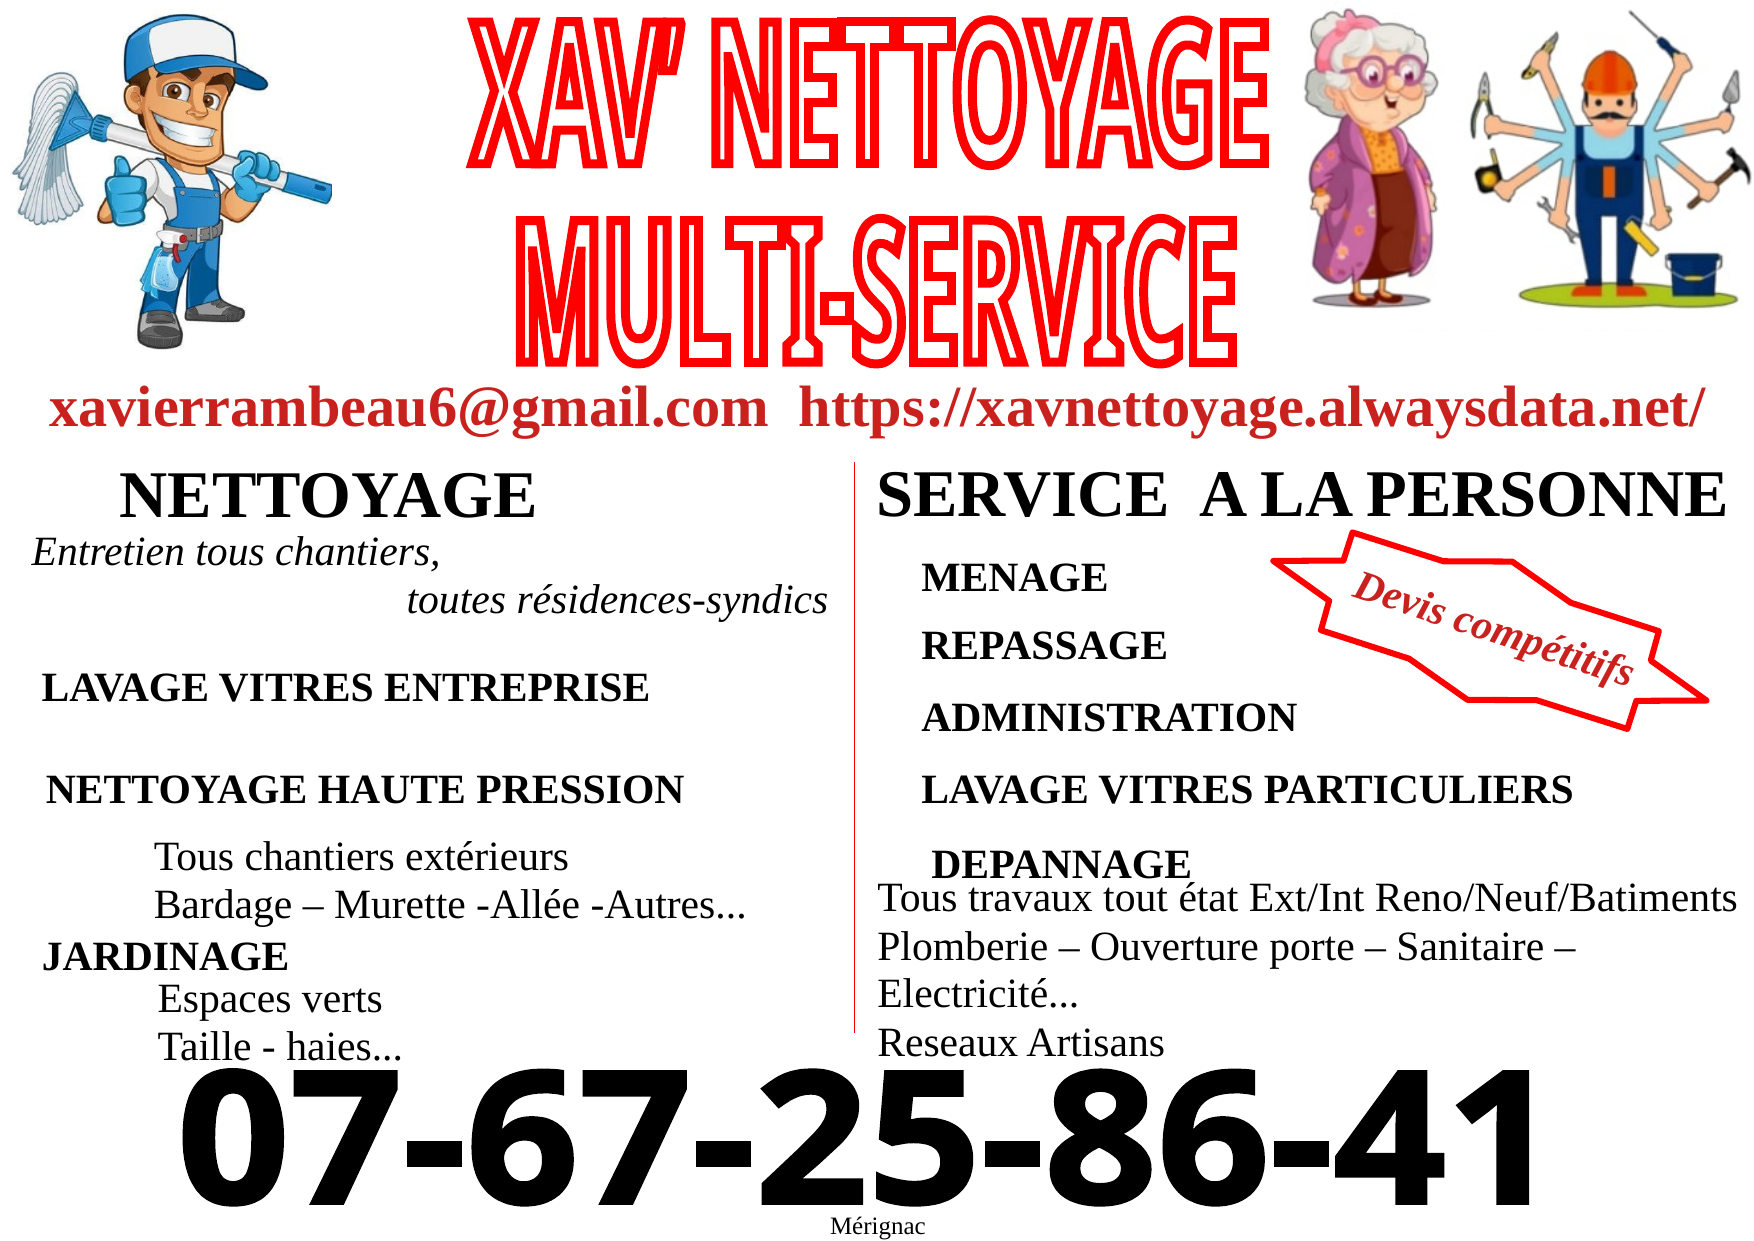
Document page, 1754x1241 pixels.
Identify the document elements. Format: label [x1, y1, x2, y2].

picture [1287, 0, 1754, 332]
picture [9, 8, 333, 349]
